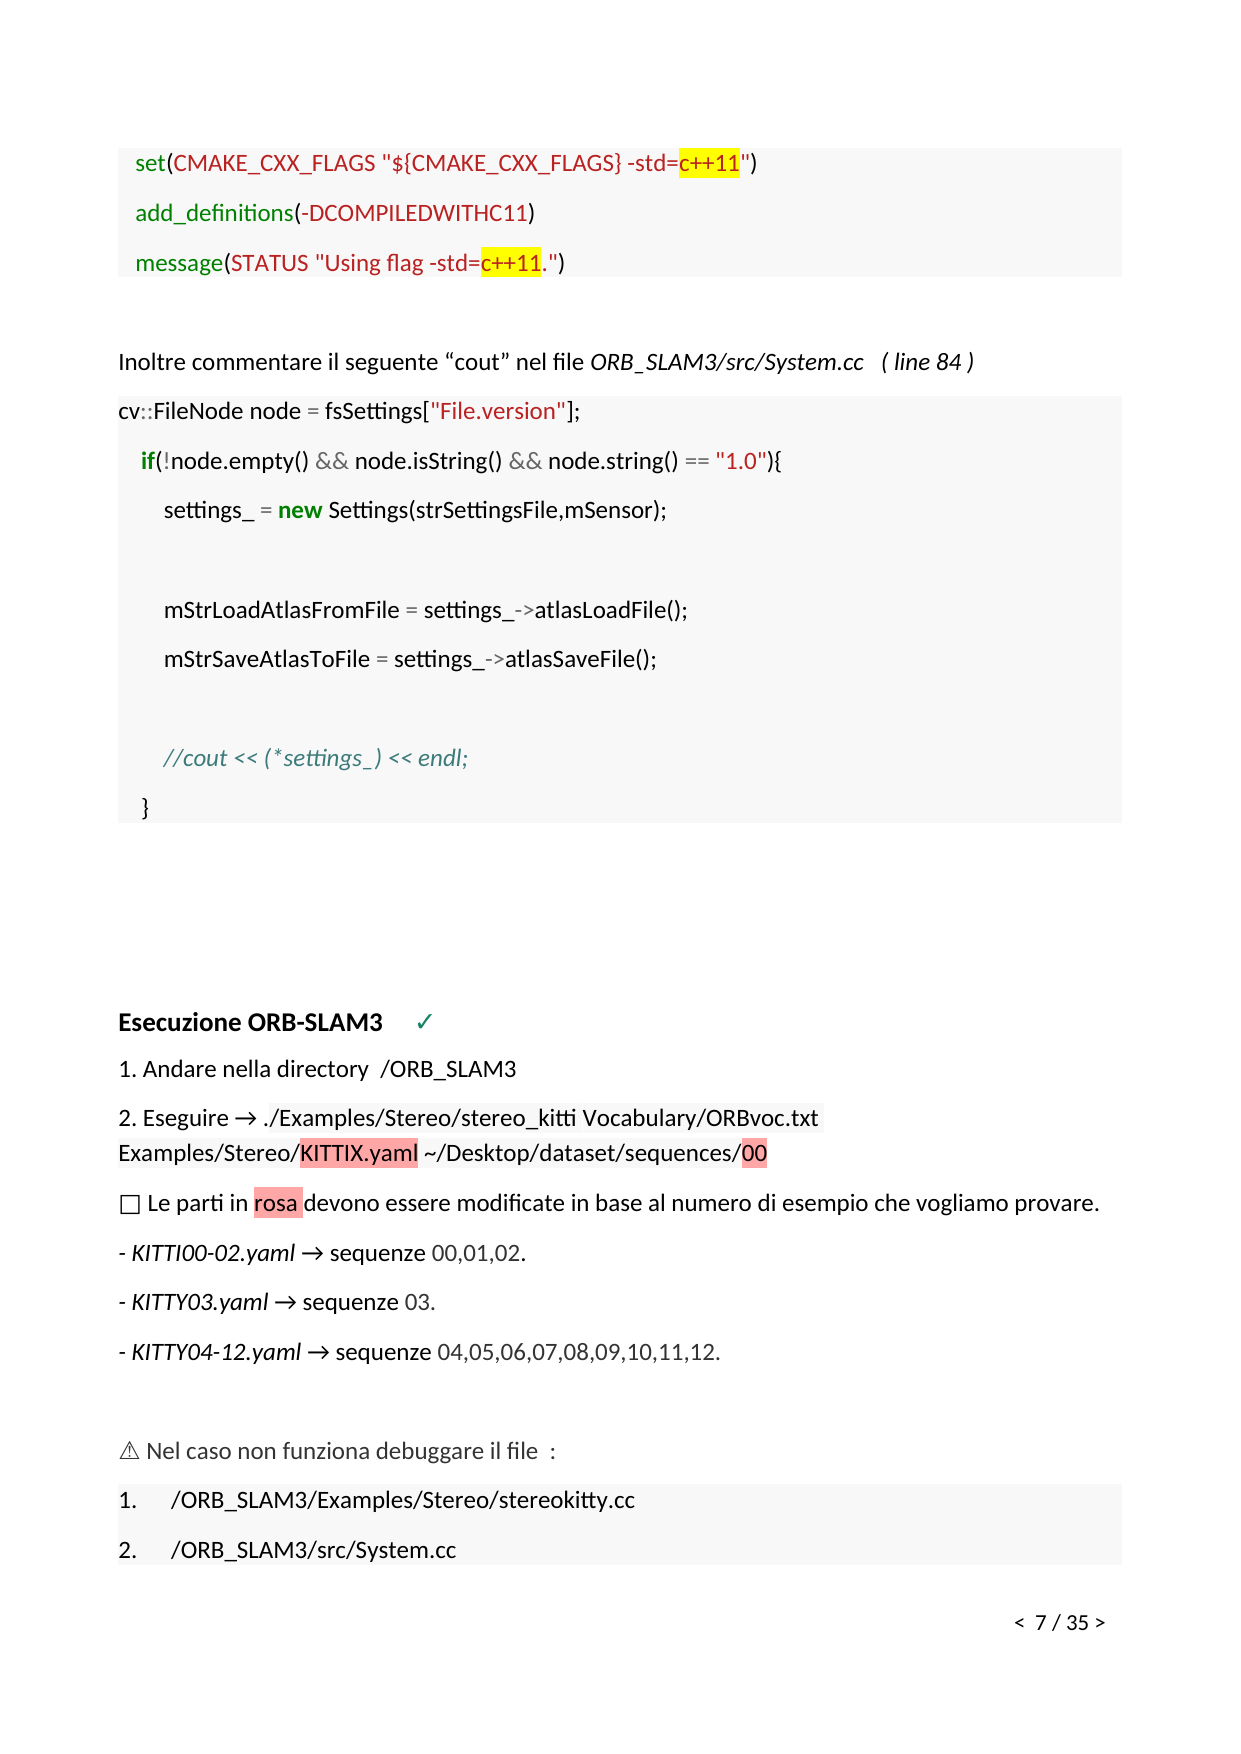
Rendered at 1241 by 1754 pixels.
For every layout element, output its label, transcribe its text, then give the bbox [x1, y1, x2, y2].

text } [118, 792, 1122, 823]
text ⚠ Nel caso non funziona debuggare il file : [118, 1435, 1122, 1466]
text 2. Eseguire → ./Examples/Stereo/stereo_kitti Vocabulary/ORBvoc.txt Examples/Stereo/KITTIX.yaml ~/Desktop/dataset/sequences/00 [118, 1102, 1122, 1168]
subtitle Esecuzione ORB-SLAM3 ✓ [118, 1005, 1122, 1038]
text add_definitions(-DCOMPILEDWITHC11) [118, 197, 1122, 228]
text - KITTY03.yaml → sequenze 03. [118, 1286, 1122, 1317]
text mStrLoadAtlasFromFile = settings_->atlasLoadFile(); [118, 594, 1122, 624]
text 1. /ORB_SLAM3/Examples/Stereo/stereokitty.cc [118, 1484, 1122, 1515]
text Inoltre commentare il seguente “cout” nel file ORB_SLAM3/src/System.cc ( line 84 ) [118, 346, 1122, 376]
text - KITTI00-02.yaml → sequenze 00,01,02. [118, 1237, 1122, 1267]
text 1. Andare nella directory /ORB_SLAM3 [118, 1053, 1122, 1083]
text cv::FileNode node = fsSettings["File.version"]; [118, 396, 1122, 426]
text settings_ = new Settings(strSettingsFile,mSensor); [118, 495, 1122, 525]
text 2. /ORB_SLAM3/src/System.cc [118, 1534, 1122, 1565]
text □ Le parti in rosa devono essere modificate in base al numero di esempio che vogliamo provare. [118, 1187, 1122, 1218]
text set(CMAKE_CXX_FLAGS "${CMAKE_CXX_FLAGS} -std=c++11") [118, 148, 1122, 178]
text //cout << (*settings_) << endl; [118, 743, 1122, 773]
text message(STATUS "Using flag -std=c++11.") [118, 247, 1122, 277]
text mStrSaveAtlasToFile = settings_->atlasSaveFile(); [118, 643, 1122, 674]
text - KITTY04-12.yaml → sequenze 04,05,06,07,08,09,10,11,12. [118, 1336, 1122, 1366]
text if(!node.empty() && node.isString() && node.string() == "1.0"){ [118, 445, 1122, 476]
